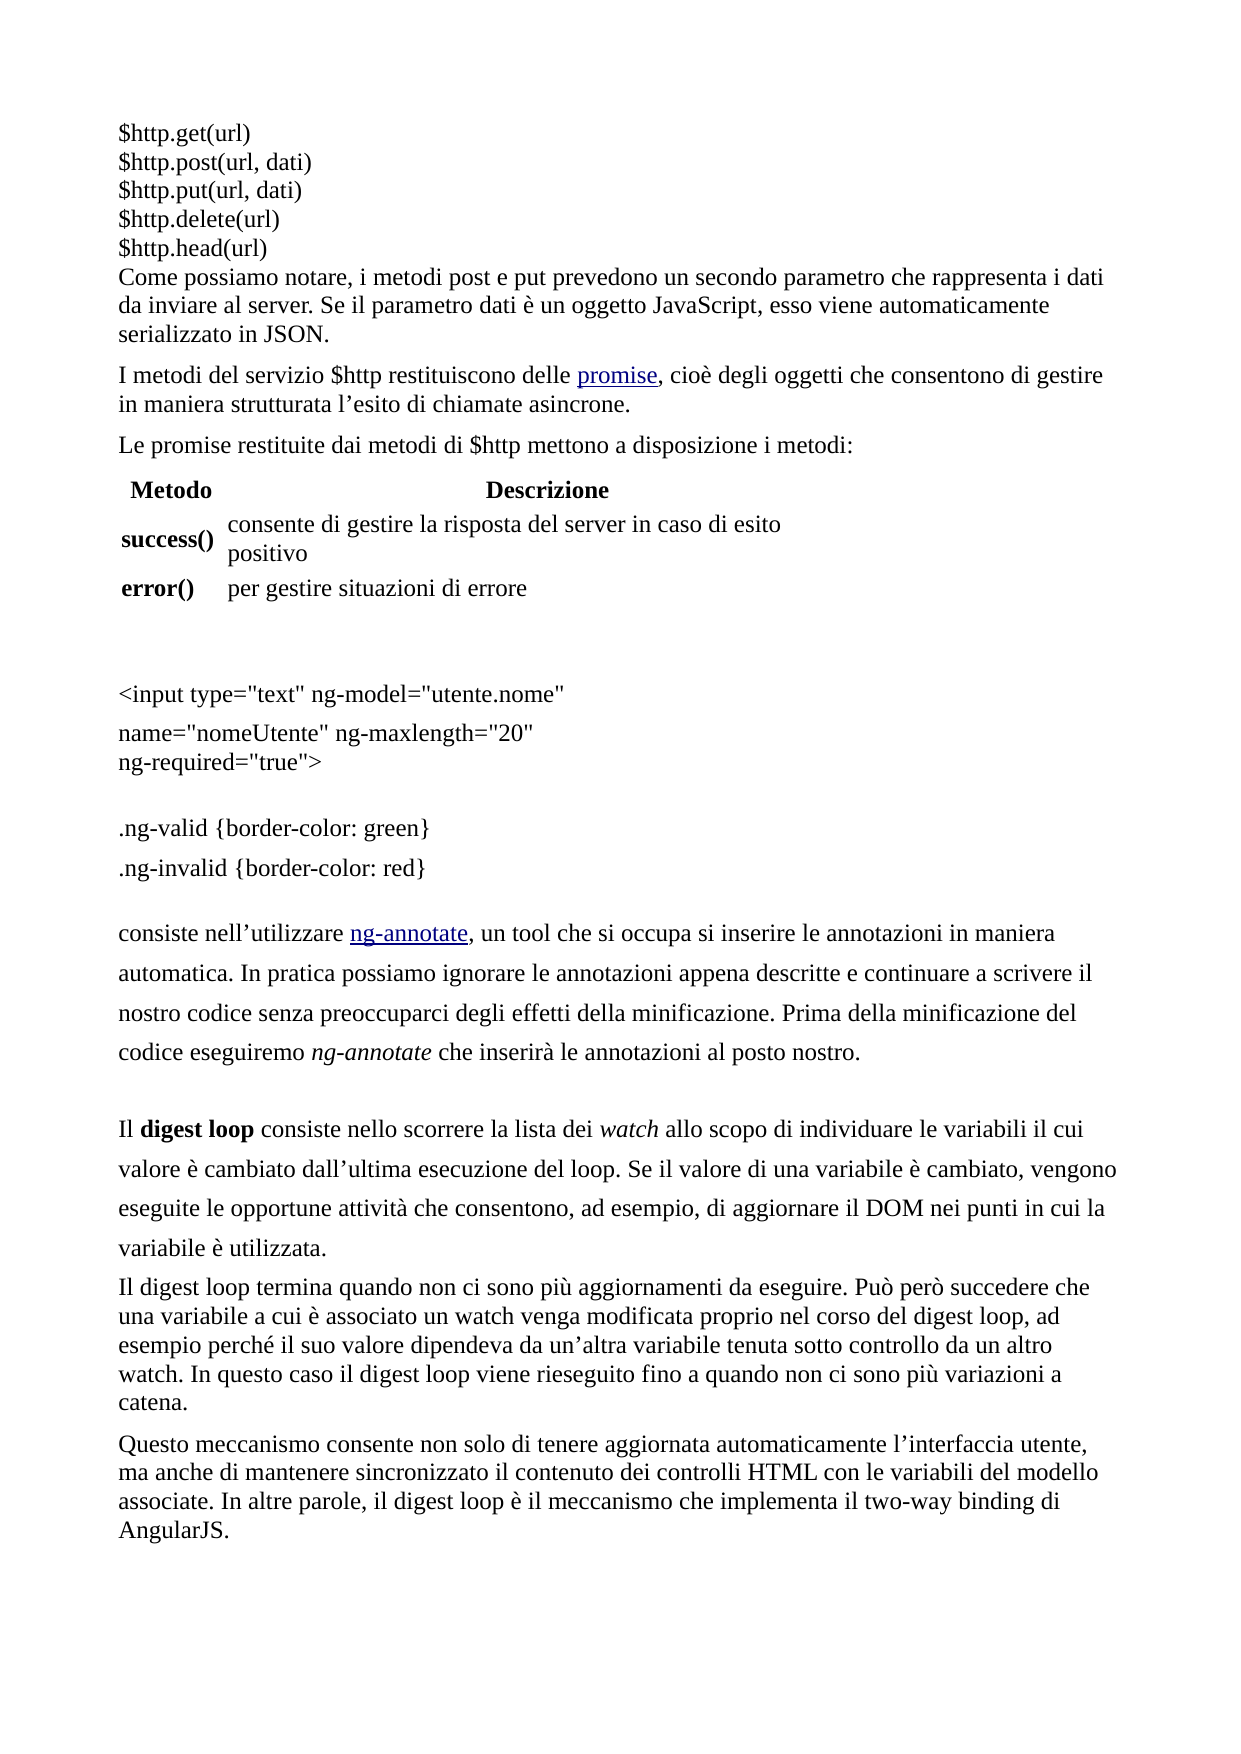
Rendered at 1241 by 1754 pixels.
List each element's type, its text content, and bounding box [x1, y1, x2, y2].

text ng-required="true"> [118, 747, 1122, 776]
text Questo meccanismo consente non solo di tenere aggiornata automaticamente l’interfaccia utente, ma anche di mantenere sincronizzato il contenuto dei controlli HTML con le variabili del modello associate. In altre parole, il digest loop è il meccanismo che implementa il two-way binding di AngularJS. [118, 1429, 1122, 1544]
text Le promise restituite dai metodi di $http mettono a disposizione i metodi: [118, 431, 1122, 459]
table_header Metodo [118, 472, 224, 506]
table_cell success() [118, 506, 224, 570]
table_cell consente di gestire la risposta del server in caso di esito positivo [224, 506, 870, 570]
text .ng-valid {border-color: green} [118, 813, 1122, 842]
table_header Descrizione [224, 472, 870, 506]
text Come possiamo notare, i metodi post e put prevedono un secondo parametro che rappresenta i dati da inviare al server. Se il parametro dati è un oggetto JavaScript, esso viene automaticamente serializzato in JSON. [118, 262, 1122, 348]
text .ng-invalid {border-color: red} [118, 853, 1122, 881]
text I metodi del servizio $http restituiscono delle promise, cioè degli oggetti che consentono di gestire in maniera strutturata l’esito di chiamate asincrone. [118, 361, 1122, 418]
text name="nomeUtente" ng-maxlength="20" [118, 718, 1122, 747]
table_cell error() [118, 570, 224, 604]
text <input type="text" ng-model="utente.nome" [118, 679, 1122, 707]
table_header $http.get(url) $http.post(url, dati) $http.put(url, dati) $http.delete(url) $http.head(url) [118, 118, 486, 262]
text Il digest loop consiste nello scorrere la lista dei watch allo scopo di individuare le variabili il cui valore è cambiato dall’ultima esecuzione del loop. Se il valore di una variabile è cambiato, vengono eseguite le opportune attività che consentono, ad esempio, di aggiornare il DOM nei punti in cui la variabile è utilizzata. [118, 1114, 1122, 1262]
table_cell per gestire situazioni di errore [224, 570, 870, 604]
text consiste nell’utilizzare ng-annotate, un tool che si occupa si inserire le annotazioni in maniera automatica. In pratica possiamo ignorare le annotazioni appena descritte e continuare a scrivere il nostro codice senza preoccuparci degli effetti della minificazione. Prima della minificazione del codice eseguiremo ng-annotate che inserirà le annotazioni al posto nostro. [118, 918, 1122, 1066]
text Il digest loop termina quando non ci sono più aggiornamenti da eseguire. Può però succedere che una variabile a cui è associato un watch venga modificata proprio nel corso del digest loop, ad esempio perché il suo valore dipendeva da un’altra variabile tenuta sotto controllo da un altro watch. In questo caso il digest loop viene rieseguito fino a quando non ci sono più variazioni a catena. [118, 1272, 1122, 1416]
